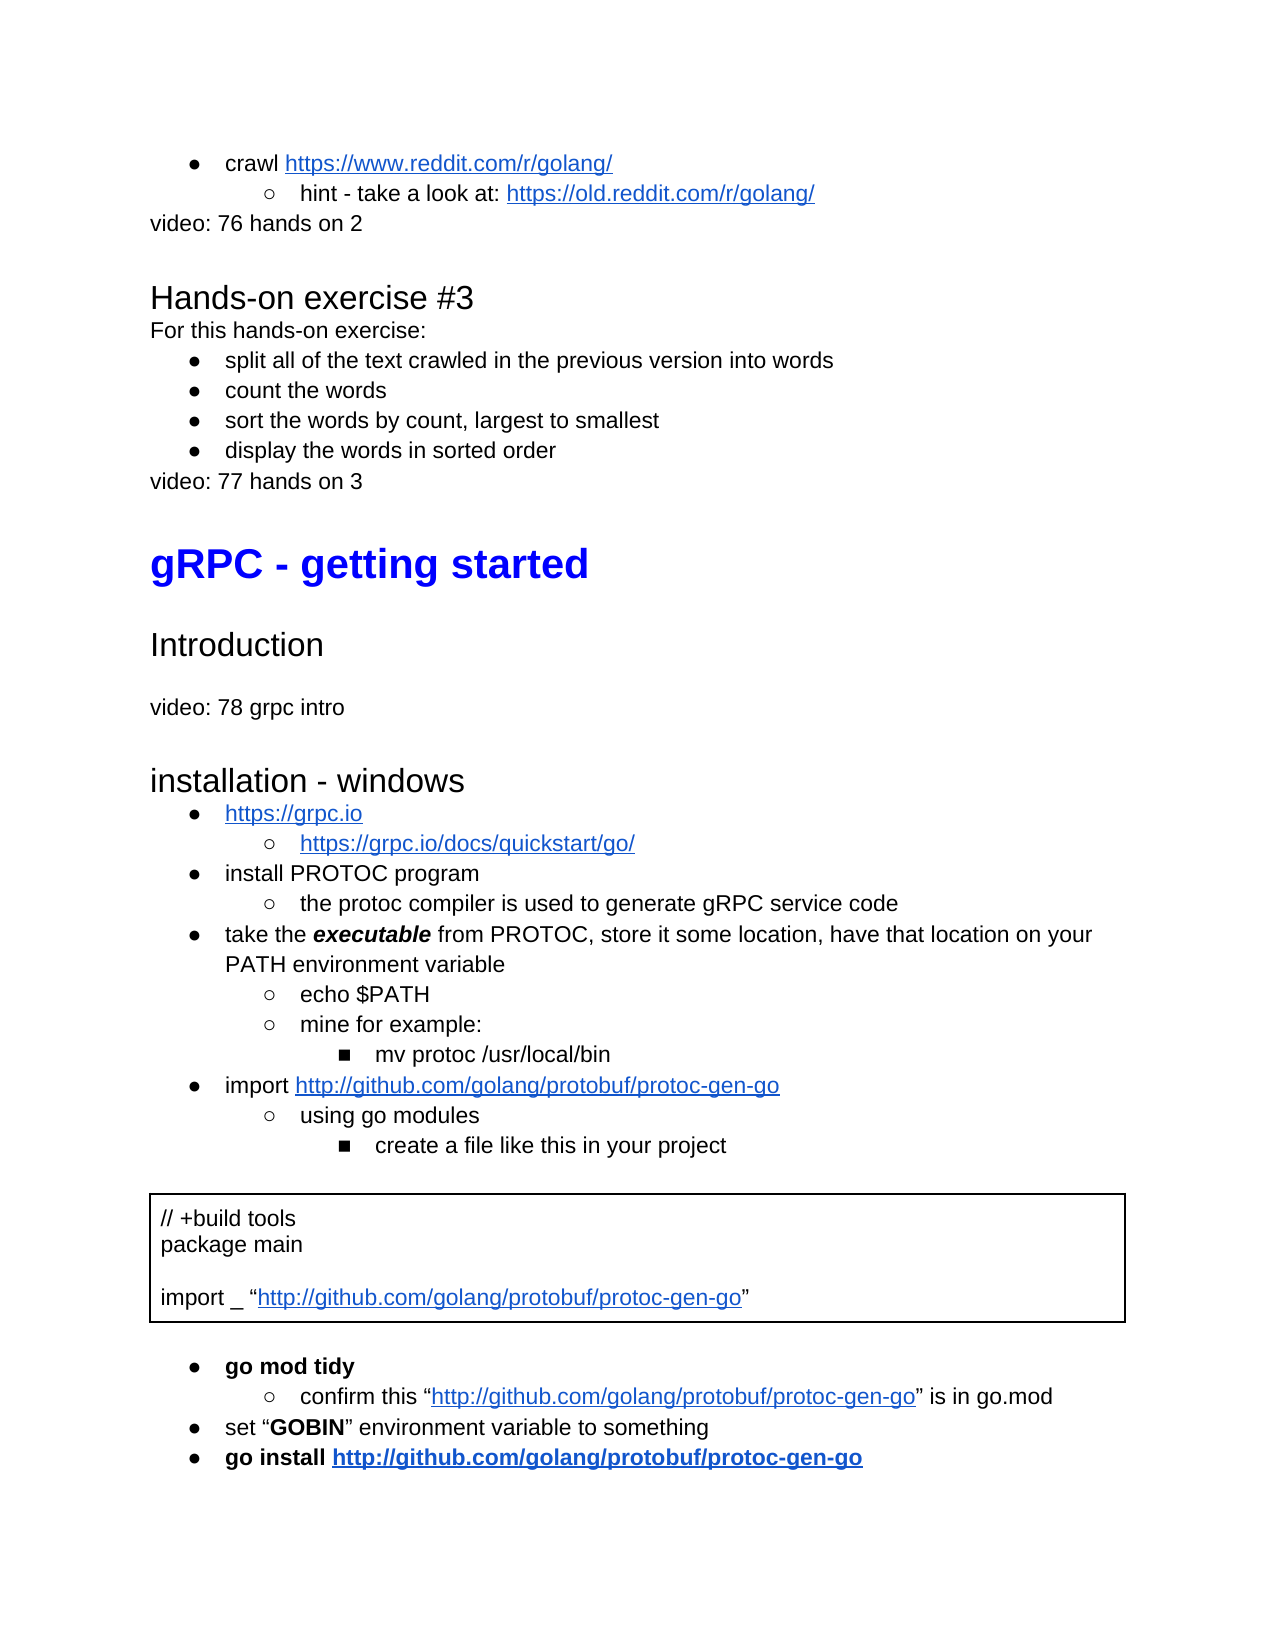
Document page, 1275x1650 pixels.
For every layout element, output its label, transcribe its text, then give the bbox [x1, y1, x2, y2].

list count the words [187, 377, 1125, 403]
list https://grpc.io/docs/quickstart/go/ [262, 830, 1125, 856]
list using go modules [262, 1102, 1125, 1128]
text video: 78 grpc intro [150, 663, 1125, 720]
list set “GOBIN” environment variable to something [187, 1413, 1125, 1440]
text For this hands-on exercise: [150, 317, 1125, 343]
text video: 76 hands on 2 [150, 210, 1125, 237]
list install PROTOC program [187, 860, 1125, 886]
subtitle gRPC - getting started [150, 539, 1125, 587]
subtitle Hands-on exercise #3 [150, 278, 1125, 317]
list go install http://github.com/golang/protobuf/protoc-gen-go [187, 1444, 1125, 1470]
list split all of the text crawled in the previous version into words [187, 347, 1125, 373]
subtitle Introduction [150, 625, 1125, 663]
list go mod tidy [187, 1353, 1125, 1379]
list mine for example: [262, 1011, 1125, 1037]
text video: 77 hands on 3 [150, 468, 1125, 494]
subtitle installation - windows [150, 761, 1125, 800]
list display the words in sorted order [187, 437, 1125, 464]
list crawl https://www.reddit.com/r/golang/ [187, 150, 1125, 176]
list take the executable from PROTOC, store it some location, have that location on your PATH environment variable [187, 921, 1125, 977]
table_header // +build tools package main import _ “http://github.com/golang/protobuf/protoc-gen-go” [151, 1195, 1124, 1321]
list https://grpc.io [187, 800, 1125, 826]
list the protoc compiler is used to generate gRPC service code [262, 890, 1125, 917]
list echo $PATH [262, 981, 1125, 1007]
list create a file like this in your project [337, 1132, 1125, 1158]
list import http://github.com/golang/protobuf/protoc-gen-go [187, 1072, 1125, 1098]
list sort the words by count, largest to smallest [187, 407, 1125, 433]
list mv protoc /usr/local/bin [337, 1041, 1125, 1068]
list confirm this “http://github.com/golang/protobuf/protoc-gen-go” is in go.mod [262, 1383, 1125, 1409]
list hint - take a look at: https://old.reddit.com/r/golang/ [262, 180, 1125, 207]
